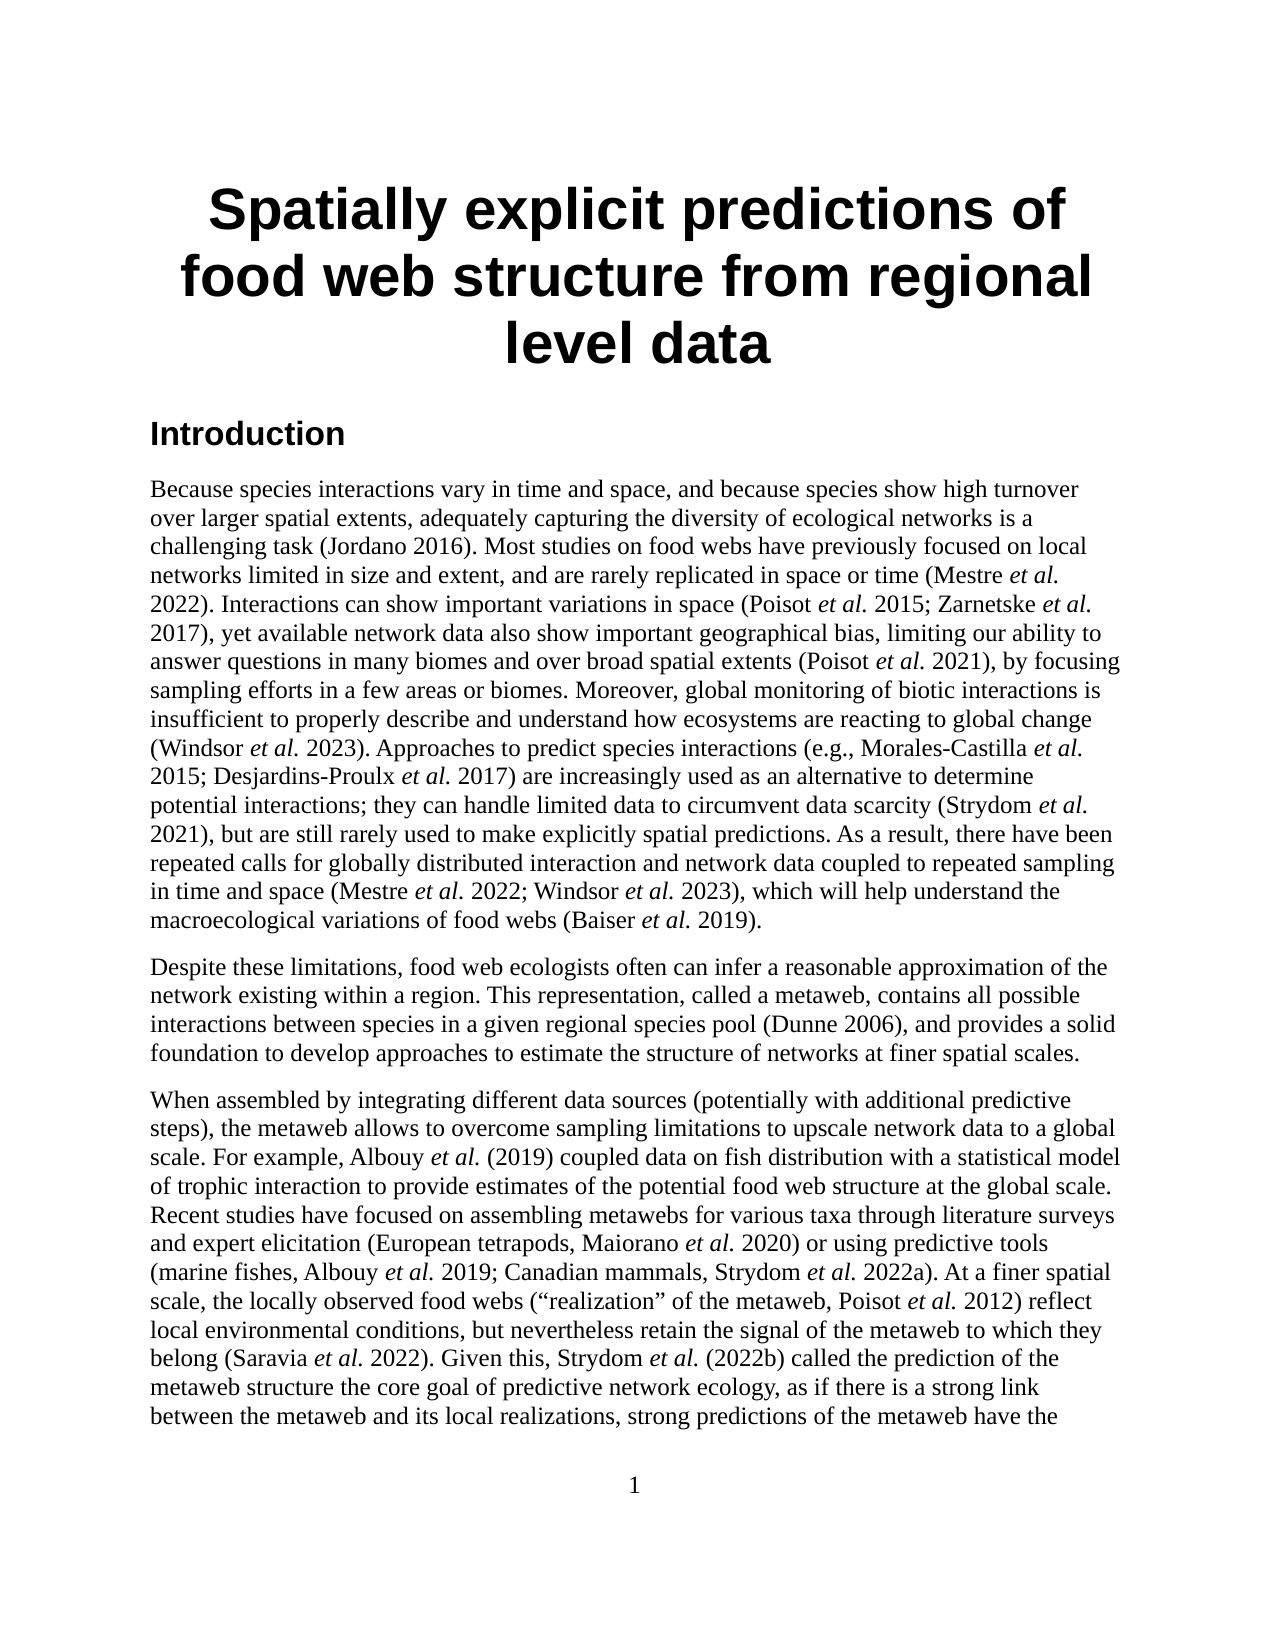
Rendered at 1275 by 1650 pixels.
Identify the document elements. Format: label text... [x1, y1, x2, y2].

text Despite these limitations, food web ecologists often can infer a reasonable approximation of the network existing within a region. This representation, called a metaweb, contains all possible interactions between species in a given regional species pool (Dunne 2006), and provides a solid foundation to develop approaches to estimate the structure of networks at finer spatial scales. [150, 952, 1125, 1067]
title Spatially explicit predictions of food web structure from regional level data [150, 175, 1125, 376]
text When assembled by integrating different data sources (potentially with additional predictive steps), the metaweb allows to overcome sampling limitations to upscale network data to a global scale. For example, Albouy et al. (2019) coupled data on fish distribution with a statistical model of trophic interaction to provide estimates of the potential food web structure at the global scale. Recent studies have focused on assembling metawebs for various taxa through literature surveys and expert elicitation (European tetrapods, Maiorano et al. 2020) or using predictive tools (marine fishes, Albouy et al. 2019; Canadian mammals, Strydom et al. 2022a). At a finer spatial scale, the locally observed food webs (“realization” of the metaweb, Poisot et al. 2012) reflect local environmental conditions, but nevertheless retain the signal of the metaweb to which they belong (Saravia et al. 2022). Given this, Strydom et al. (2022b) called the prediction of the metaweb structure the core goal of predictive network ecology, as if there is a strong link between the metaweb and its local realizations, strong predictions of the metaweb have the [150, 1085, 1125, 1430]
text Because species interactions vary in time and space, and because species show high turnover over larger spatial extents, adequately capturing the diversity of ecological networks is a challenging task (Jordano 2016). Most studies on food webs have previously focused on local networks limited in size and extent, and are rarely replicated in space or time (Mestre et al. 2022). Interactions can show important variations in space (Poisot et al. 2015; Zarnetske et al. 2017), yet available network data also show important geographical bias, limiting our ability to answer questions in many biomes and over broad spatial extents (Poisot et al. 2021), by focusing sampling efforts in a few areas or biomes. Moreover, global monitoring of biotic interactions is insufficient to properly describe and understand how ecosystems are reacting to global change (Windsor et al. 2023). Approaches to predict species interactions (e.g., Morales-Castilla et al. 2015; Desjardins-Proulx et al. 2017) are increasingly used as an alternative to determine potential interactions; they can handle limited data to circumvent data scarcity (Strydom et al. 2021), but are still rarely used to make explicitly spatial predictions. As a result, there have been repeated calls for globally distributed interaction and network data coupled to repeated sampling in time and space (Mestre et al. 2022; Windsor et al. 2023), which will help understand the macroecological variations of food webs (Baiser et al. 2019). [150, 474, 1125, 934]
subtitle Introduction [150, 414, 1125, 452]
